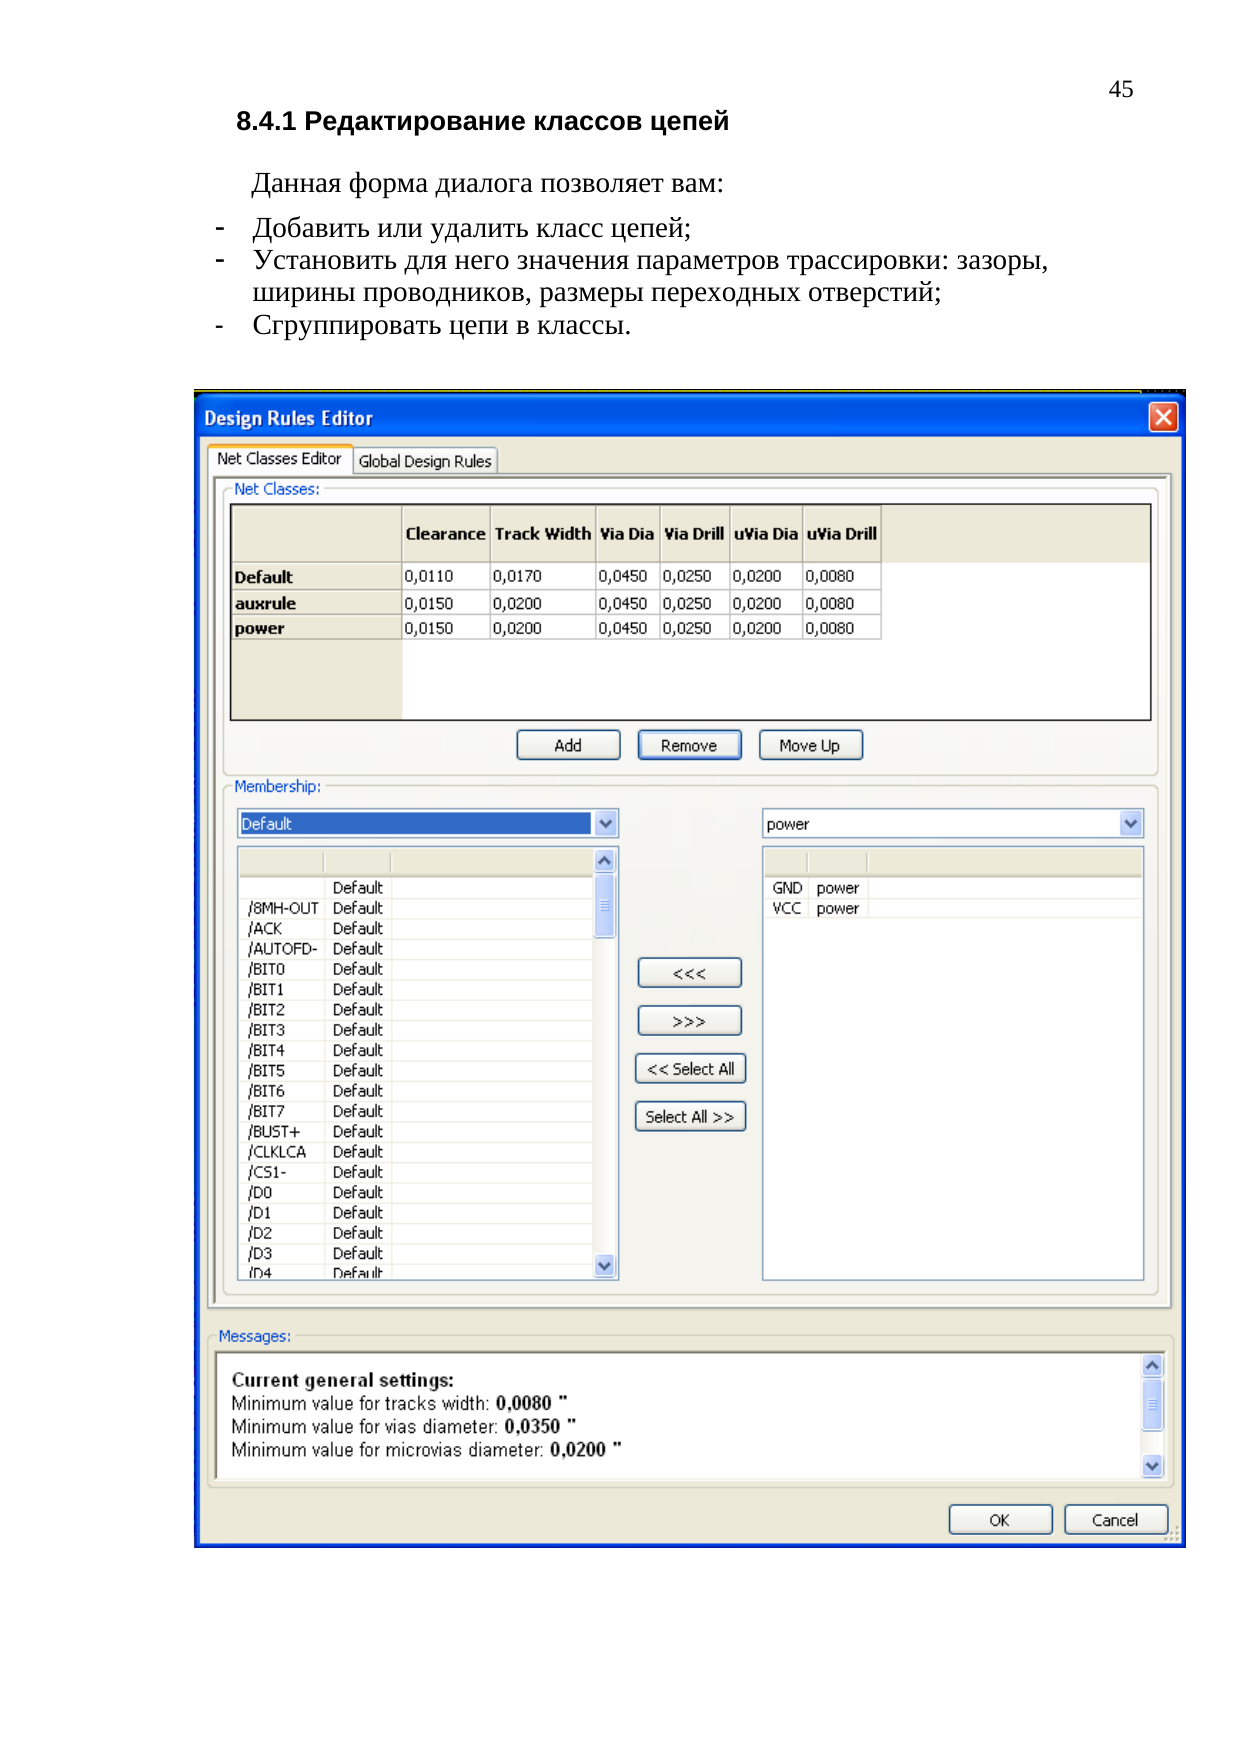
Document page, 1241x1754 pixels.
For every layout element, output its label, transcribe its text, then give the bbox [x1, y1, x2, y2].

list Добавить или удалить класс цепей; [215, 211, 1134, 243]
list Установить для него значения параметров трассировки: зазоры, ширины проводников, размеры переходных отверстий; [215, 243, 1134, 308]
list Сгруппировать цепи в классы. [215, 308, 1134, 340]
text Данная форма диалога позволяет вам: [177, 166, 1134, 198]
subtitle 8.4.1 Редактирование классов цепей [236, 106, 1134, 137]
